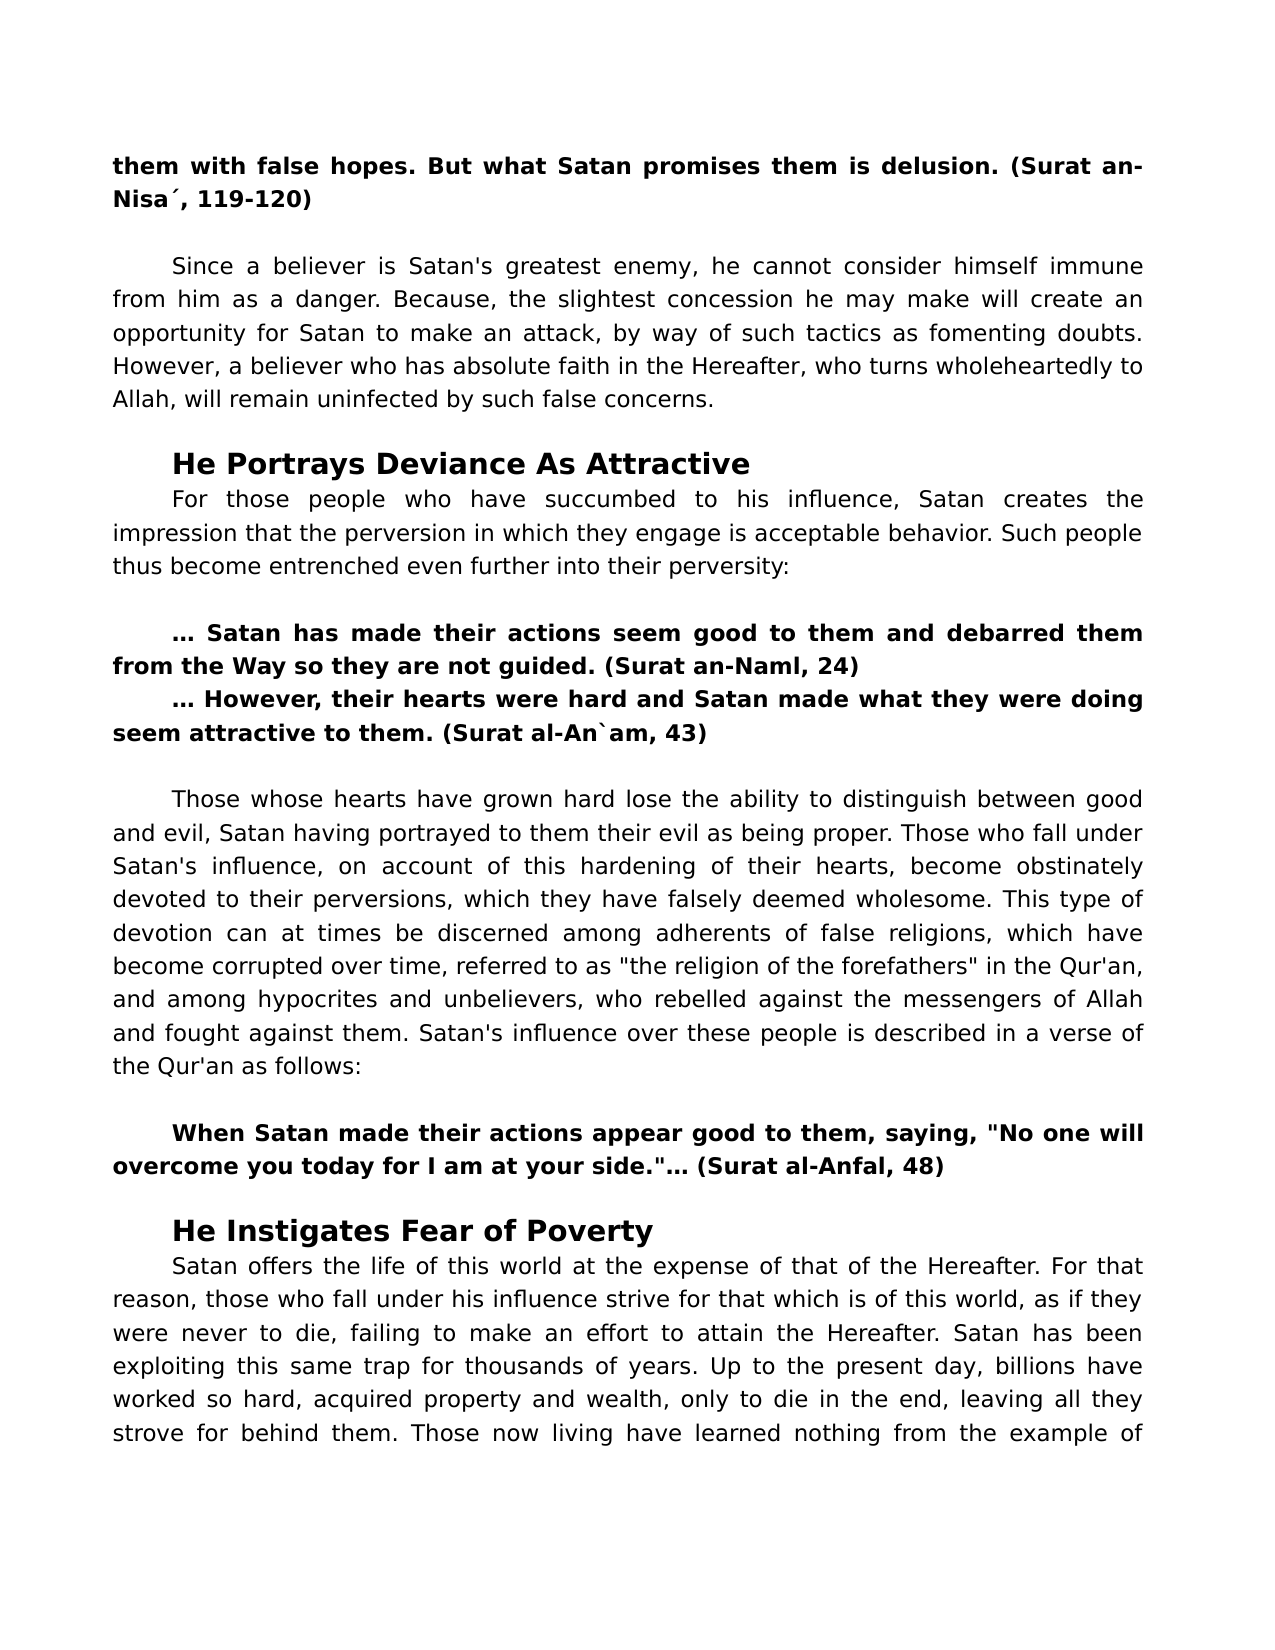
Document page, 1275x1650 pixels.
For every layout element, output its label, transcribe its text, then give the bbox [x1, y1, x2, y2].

text them with false hopes. But what Satan promises them is delusion. (Surat an-Nisa´, 119-120) [112, 148, 1145, 214]
text … However, their hearts were hard and Satan made what they were doing seem attractive to them. (Surat al-An`am, 43) [112, 681, 1145, 748]
text … Satan has made their actions seem good to them and debarred them from the Way so they are not guided. (Surat an-Naml, 24) [112, 614, 1145, 681]
text When Satan made their actions appear good to them, saying, "No one will overcome you today for I am at your side."… (Surat al-Anfal, 48) [112, 1114, 1145, 1181]
text Satan offers the life of this world at the expense of that of the Hereafter. For that reason, those who fall under his influence strive for that which is of this world, as if they were never to die, failing to make an effort to attain the Hereafter. Satan has been exploiting this same trap for thousands of years. Up to the present day, billions have worked so hard, acquired property and wealth, only to die in the end, leaving all they strove for behind them. Those now living have learned nothing from the example of [112, 1248, 1145, 1448]
text Since a believer is Satan's greatest enemy, he cannot consider himself immune from him as a danger. Because, the slightest concession he may make will create an opportunity for Satan to make an attack, by way of such tactics as fomenting doubts. However, a believer who has absolute faith in the Hereafter, who turns wholeheartedly to Allah, will remain uninfected by such false concerns. [112, 248, 1145, 414]
text Those whose hearts have grown hard lose the ability to distinguish between good and evil, Satan having portrayed to them their evil as being proper. Those who fall under Satan's influence, on account of this hardening of their hearts, become obstinately devoted to their perversions, which they have falsely deemed wholesome. This type of devotion can at times be discerned among adherents of false religions, which have become corrupted over time, referred to as "the religion of the forefathers" in the Qur'an, and among hypocrites and unbelievers, who rebelled against the messengers of Allah and fought against them. Satan's influence over these people is described in a verse of the Qur'an as follows: [112, 781, 1145, 1081]
subtitle He Instigates Fear of Poverty [112, 1214, 1145, 1248]
text He Portrays Deviance As Attractive [112, 448, 1145, 481]
text For those people who have succumbed to his influence, Satan creates the impression that the perversion in which they engage is acceptable behavior. Such people thus become entrenched even further into their perversity: [112, 481, 1145, 581]
